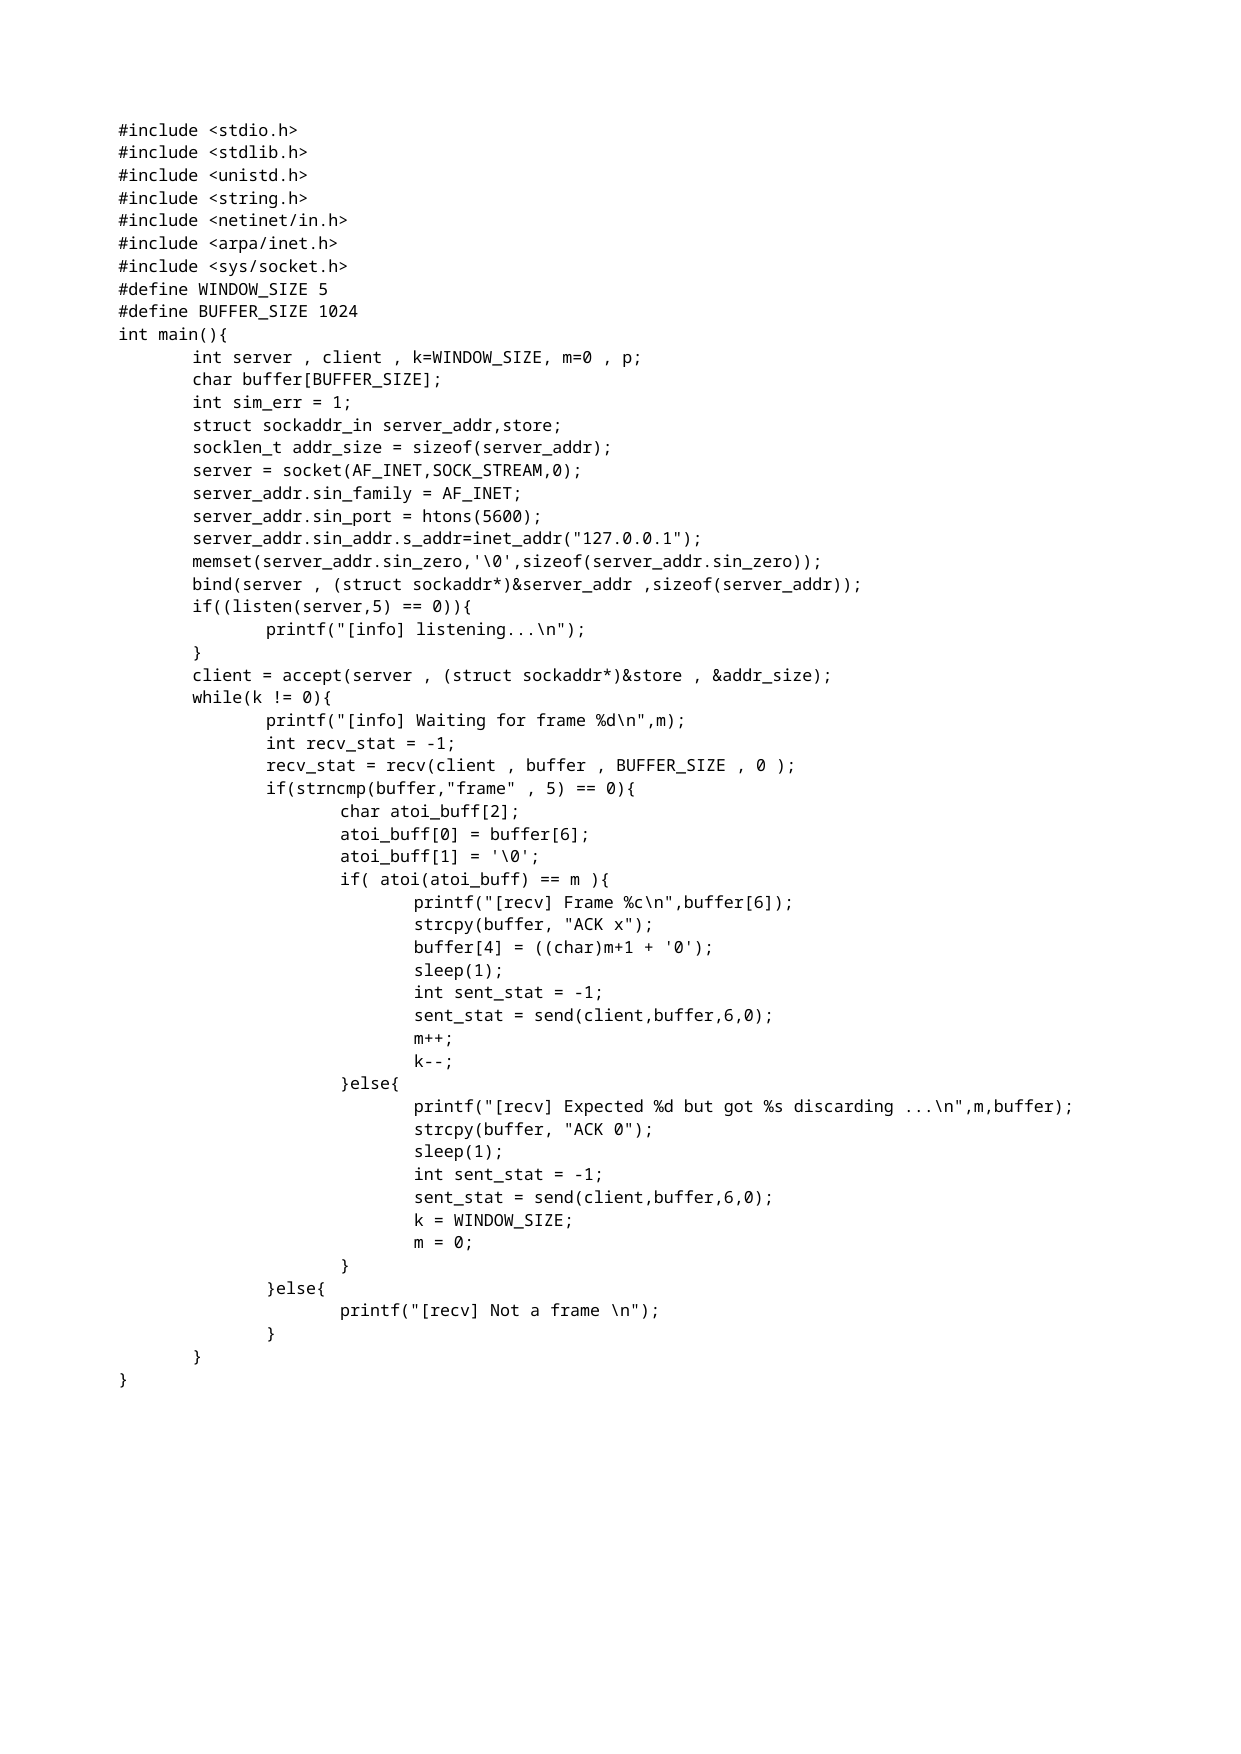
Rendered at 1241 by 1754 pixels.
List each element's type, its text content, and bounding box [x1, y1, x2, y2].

text if(strncmp(buffer,"frame" , 5) == 0){ [118, 777, 1122, 799]
text bind(server , (struct sockaddr*)&server_addr ,sizeof(server_addr)); [118, 572, 1122, 595]
text m++; [118, 1026, 1122, 1049]
text int server , client , k=WINDOW_SIZE, m=0 , p; [118, 345, 1122, 368]
text } [118, 640, 1122, 663]
text sent_stat = send(client,buffer,6,0); [118, 1004, 1122, 1026]
text server_addr.sin_port = htons(5600); [118, 504, 1122, 527]
text while(k != 0){ [118, 686, 1122, 708]
text sleep(1); [118, 958, 1122, 981]
text #include <stdio.h> [118, 118, 1122, 141]
text m = 0; [118, 1231, 1122, 1253]
text strcpy(buffer, "ACK x"); [118, 913, 1122, 936]
text int sent_stat = -1; [118, 1163, 1122, 1185]
text #define WINDOW_SIZE 5 [118, 277, 1122, 300]
text buffer[4] = ((char)m+1 + '0'); [118, 936, 1122, 958]
text #include <sys/socket.h> [118, 254, 1122, 277]
text atoi_buff[0] = buffer[6]; [118, 822, 1122, 845]
text #include <arpa/inet.h> [118, 232, 1122, 254]
text int main(){ [118, 322, 1122, 345]
text char atoi_buff[2]; [118, 799, 1122, 822]
text printf("[info] listening...\n"); [118, 618, 1122, 640]
text sent_stat = send(client,buffer,6,0); [118, 1185, 1122, 1208]
text #include <unistd.h> [118, 163, 1122, 186]
text printf("[recv] Expected %d but got %s discarding ...\n",m,buffer); [118, 1094, 1122, 1117]
text if( atoi(atoi_buff) == m ){ [118, 867, 1122, 890]
text k = WINDOW_SIZE; [118, 1208, 1122, 1231]
text strcpy(buffer, "ACK 0"); [118, 1117, 1122, 1140]
text int sent_stat = -1; [118, 981, 1122, 1004]
text recv_stat = recv(client , buffer , BUFFER_SIZE , 0 ); [118, 754, 1122, 777]
text } [118, 1367, 1122, 1390]
text memset(server_addr.sin_zero,'\0',sizeof(server_addr.sin_zero)); [118, 549, 1122, 572]
text int sim_err = 1; [118, 391, 1122, 413]
text server_addr.sin_addr.s_addr=inet_addr("127.0.0.1"); [118, 527, 1122, 549]
text } [118, 1253, 1122, 1276]
text socklen_t addr_size = sizeof(server_addr); [118, 436, 1122, 459]
text }else{ [118, 1276, 1122, 1299]
text client = accept(server , (struct sockaddr*)&store , &addr_size); [118, 663, 1122, 686]
text } [118, 1344, 1122, 1367]
text int recv_stat = -1; [118, 731, 1122, 754]
text printf("[recv] Frame %c\n",buffer[6]); [118, 890, 1122, 913]
text printf("[recv] Not a frame \n"); [118, 1299, 1122, 1322]
text atoi_buff[1] = '\0'; [118, 845, 1122, 867]
text server = socket(AF_INET,SOCK_STREAM,0); [118, 459, 1122, 481]
text } [118, 1322, 1122, 1344]
text #include <netinet/in.h> [118, 209, 1122, 232]
text #include <string.h> [118, 186, 1122, 209]
text sleep(1); [118, 1140, 1122, 1163]
text char buffer[BUFFER_SIZE]; [118, 368, 1122, 391]
text struct sockaddr_in server_addr,store; [118, 413, 1122, 436]
text if((listen(server,5) == 0)){ [118, 595, 1122, 618]
text #include <stdlib.h> [118, 141, 1122, 163]
text printf("[info] Waiting for frame %d\n",m); [118, 708, 1122, 731]
text #define BUFFER_SIZE 1024 [118, 300, 1122, 322]
text }else{ [118, 1072, 1122, 1094]
text k--; [118, 1049, 1122, 1072]
text server_addr.sin_family = AF_INET; [118, 481, 1122, 504]
